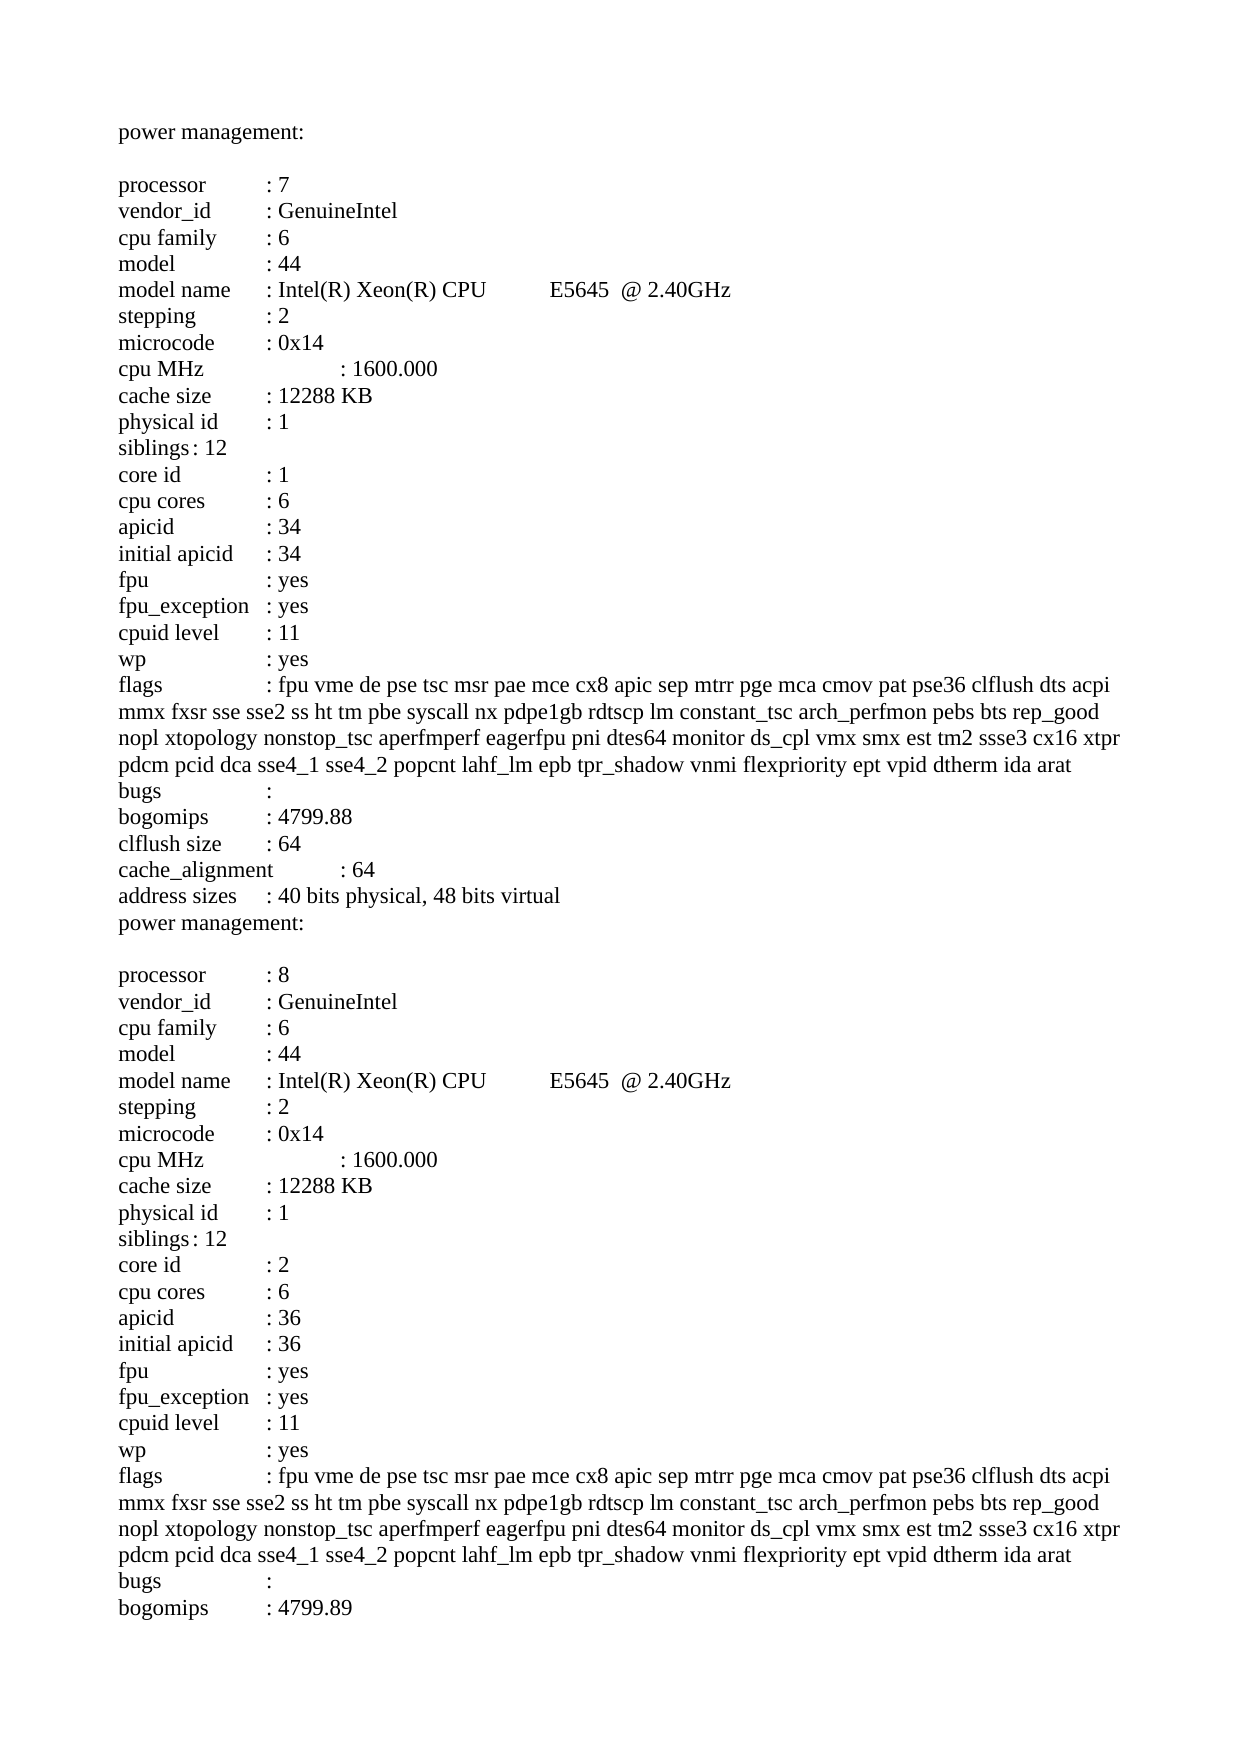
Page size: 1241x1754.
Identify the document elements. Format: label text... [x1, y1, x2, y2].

text microcode : 0x14 [118, 1119, 1122, 1146]
text fpu : yes [118, 566, 1122, 592]
text processor : 7 [118, 171, 1122, 197]
text initial apicid : 36 [118, 1330, 1122, 1357]
text processor : 8 [118, 961, 1122, 988]
text cpu cores : 6 [118, 1278, 1122, 1304]
text cpu MHz : 1600.000 [118, 355, 1122, 382]
text fpu_exception : yes [118, 592, 1122, 619]
text physical id : 1 [118, 408, 1122, 434]
text vendor_id : GenuineIntel [118, 988, 1122, 1014]
text model name : Intel(R) Xeon(R) CPU E5645 @ 2.40GHz [118, 276, 1122, 303]
text model : 44 [118, 1041, 1122, 1067]
text cache size : 12288 KB [118, 382, 1122, 408]
text core id : 1 [118, 461, 1122, 487]
text bugs : [118, 1568, 1122, 1594]
text clflush size : 64 [118, 830, 1122, 856]
text siblings : 12 [118, 1225, 1122, 1251]
text cache size : 12288 KB [118, 1172, 1122, 1199]
text siblings : 12 [118, 434, 1122, 461]
text microcode : 0x14 [118, 329, 1122, 355]
text cpu cores : 6 [118, 487, 1122, 513]
text power management: [118, 118, 1122, 144]
text model name : Intel(R) Xeon(R) CPU E5645 @ 2.40GHz [118, 1067, 1122, 1093]
text fpu_exception : yes [118, 1383, 1122, 1409]
text physical id : 1 [118, 1199, 1122, 1225]
text cpu family : 6 [118, 1014, 1122, 1041]
text flags : fpu vme de pse tsc msr pae mce cx8 apic sep mtrr pge mca cmov pat pse36 clflush dts acpi mmx fxsr sse sse2 ss ht tm pbe syscall nx pdpe1gb rdtscp lm constant_tsc arch_perfmon pebs bts rep_good nopl xtopology nonstop_tsc aperfmperf eagerfpu pni dtes64 monitor ds_cpl vmx smx est tm2 ssse3 cx16 xtpr pdcm pcid dca sse4_1 sse4_2 popcnt lahf_lm epb tpr_shadow vnmi flexpriority ept vpid dtherm ida arat [118, 1462, 1122, 1568]
text power management: [118, 909, 1122, 935]
text cpu family : 6 [118, 223, 1122, 250]
text model : 44 [118, 250, 1122, 276]
text fpu : yes [118, 1357, 1122, 1383]
text core id : 2 [118, 1251, 1122, 1278]
text cpuid level : 11 [118, 619, 1122, 645]
text cpu MHz : 1600.000 [118, 1146, 1122, 1172]
text stepping : 2 [118, 303, 1122, 329]
text bogomips : 4799.88 [118, 803, 1122, 830]
text vendor_id : GenuineIntel [118, 197, 1122, 223]
text address sizes : 40 bits physical, 48 bits virtual [118, 882, 1122, 909]
text initial apicid : 34 [118, 540, 1122, 566]
text wp : yes [118, 645, 1122, 672]
text bugs : [118, 777, 1122, 803]
text apicid : 36 [118, 1304, 1122, 1330]
text cpuid level : 11 [118, 1409, 1122, 1436]
text stepping : 2 [118, 1093, 1122, 1119]
text flags : fpu vme de pse tsc msr pae mce cx8 apic sep mtrr pge mca cmov pat pse36 clflush dts acpi mmx fxsr sse sse2 ss ht tm pbe syscall nx pdpe1gb rdtscp lm constant_tsc arch_perfmon pebs bts rep_good nopl xtopology nonstop_tsc aperfmperf eagerfpu pni dtes64 monitor ds_cpl vmx smx est tm2 ssse3 cx16 xtpr pdcm pcid dca sse4_1 sse4_2 popcnt lahf_lm epb tpr_shadow vnmi flexpriority ept vpid dtherm ida arat [118, 672, 1122, 777]
text bogomips : 4799.89 [118, 1594, 1122, 1620]
text apicid : 34 [118, 513, 1122, 540]
text cache_alignment : 64 [118, 856, 1122, 882]
text wp : yes [118, 1436, 1122, 1462]
